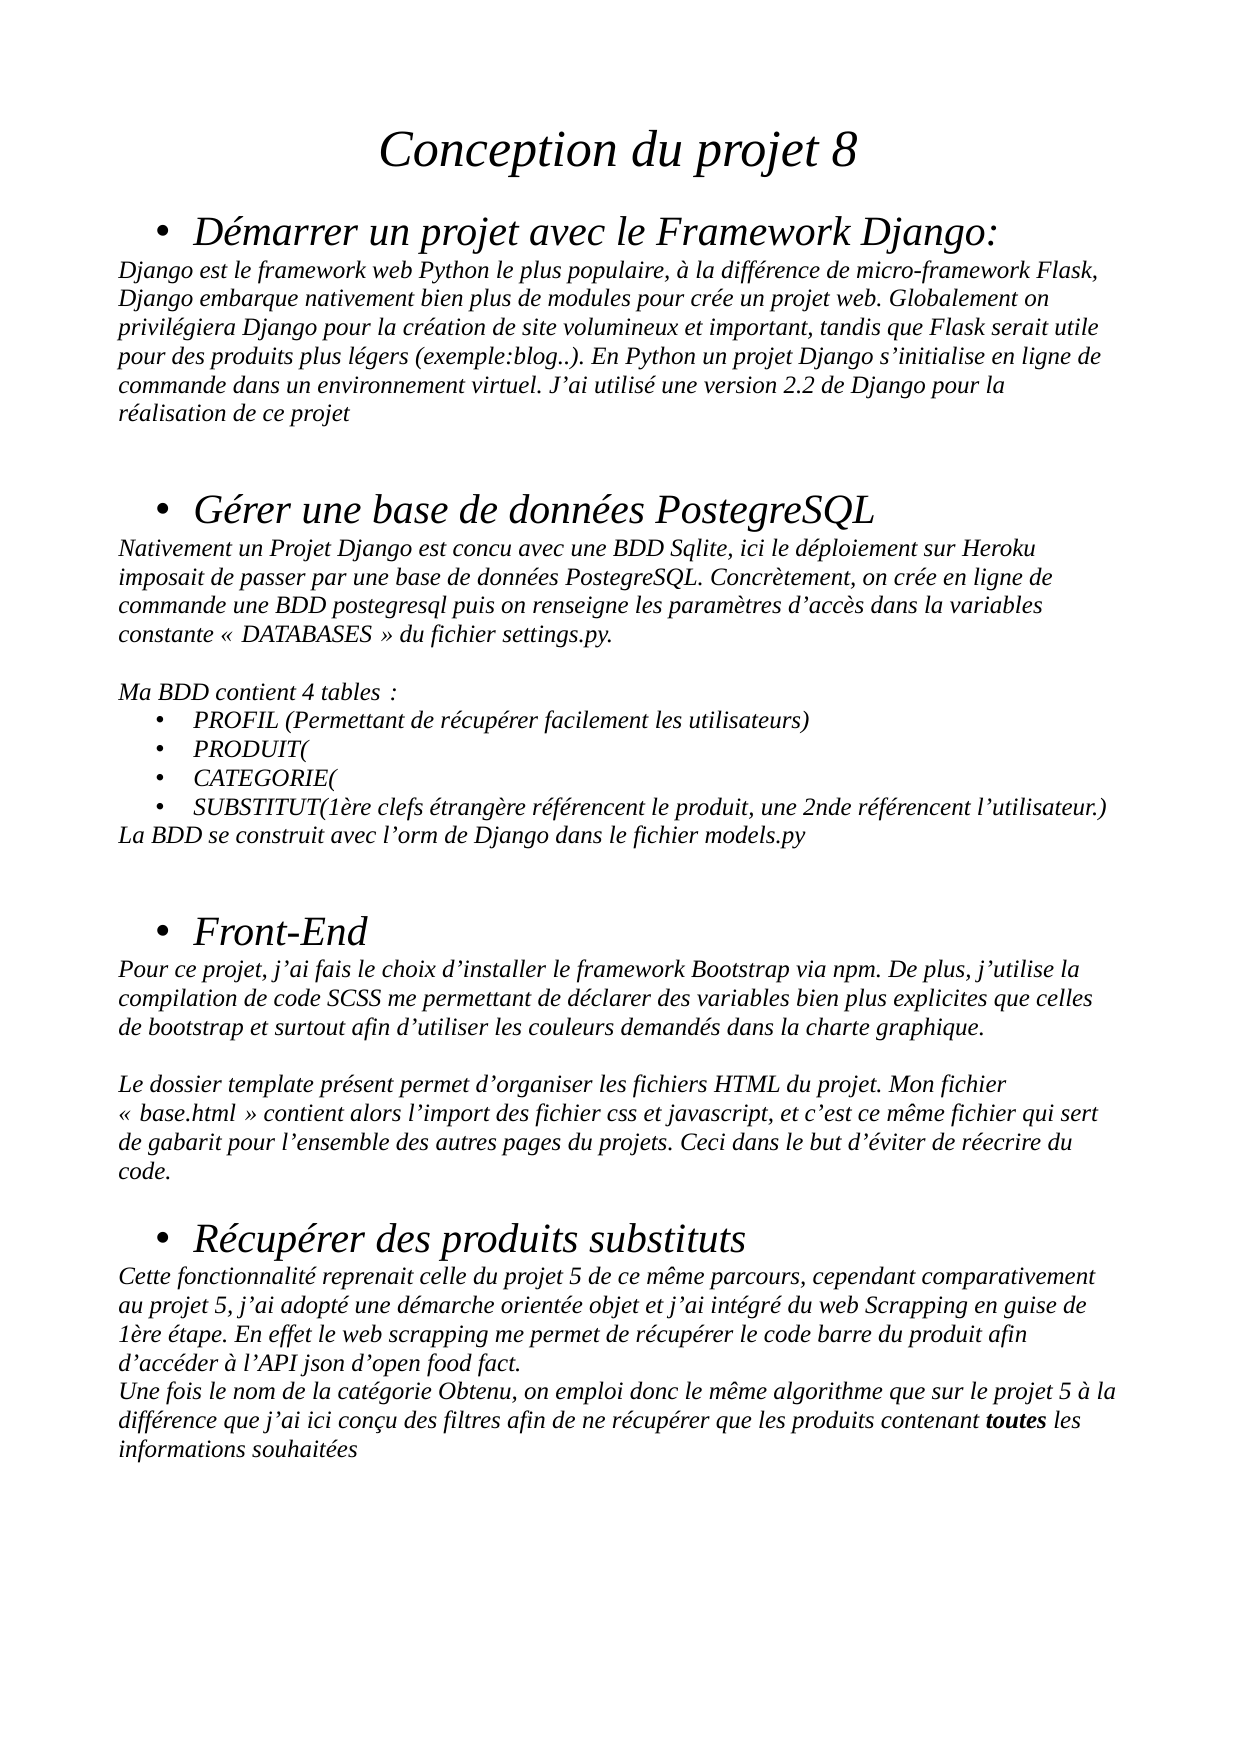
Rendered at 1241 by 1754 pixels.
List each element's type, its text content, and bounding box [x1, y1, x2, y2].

list Gérer une base de données PostegreSQL [156, 485, 1122, 533]
text Une fois le nom de la catégorie Obtenu, on emploi donc le même algorithme que sur le projet 5 à la différence que j’ai ici conçu des filtres afin de ne récupérer que les produits contenant toutes les informations souhaitées [118, 1376, 1122, 1463]
list Django est le framework web Python le plus populaire, à la différence de micro-framework Flask, Django embarque nativement bien plus de modules pour crée un projet web. Globalement on privilégiera Django pour la création de site volumineux et important, tandis que Flask serait utile pour des produits plus légers (exemple:blog..). En Python un projet Django s’initialise en ligne de commande dans un environnement virtuel. J’ai utilisé une version 2.2 de Django pour la réalisation de ce projet [83, 255, 1122, 427]
list Récupérer des produits substituts [156, 1213, 1122, 1261]
text Ma BDD contient 4 tables : [118, 677, 1122, 705]
text La BDD se construit avec l’orm de Django dans le fichier models.py [118, 820, 1122, 849]
text Conception du projet 8 [118, 118, 1122, 178]
list CATEGORIE( [156, 763, 1122, 792]
text Le dossier template présent permet d’organiser les fichiers HTML du projet. Mon fichier « base.html » contient alors l’import des fichier css et javascript, et c’est ce même fichier qui sert de gabarit pour l’ensemble des autres pages du projets. Ceci dans le but d’éviter de réecrire du code. [118, 1069, 1122, 1184]
text Pour ce projet, j’ai fais le choix d’installer le framework Bootstrap via npm. De plus, j’utilise la compilation de code SCSS me permettant de déclarer des variables bien plus explicites que celles de bootstrap et surtout afin d’utiliser les couleurs demandés dans la charte graphique. [118, 954, 1122, 1041]
list Front-End [156, 907, 1122, 954]
text Cette fonctionnalité reprenait celle du projet 5 de ce même parcours, cependant comparativement au projet 5, j’ai adopté une démarche orientée objet et j’ai intégré du web Scrapping en guise de 1ère étape. En effet le web scrapping me permet de récupérer le code barre du produit afin d’accéder à l’API json d’open food fact. [118, 1261, 1122, 1376]
list Démarrer un projet avec le Framework Django: [156, 207, 1122, 255]
list PRODUIT( [156, 734, 1122, 763]
text Nativement un Projet Django est concu avec une BDD Sqlite, ici le déploiement sur Heroku imposait de passer par une base de données PostegreSQL. Concrètement, on crée en ligne de commande une BDD postegresql puis on renseigne les paramètres d’accès dans la variables constante « DATABASES » du fichier settings.py. [118, 533, 1122, 648]
list PROFIL (Permettant de récupérer facilement les utilisateurs) [156, 705, 1122, 734]
list SUBSTITUT(1ère clefs étrangère référencent le produit, une 2nde référencent l’utilisateur.) [156, 792, 1122, 820]
